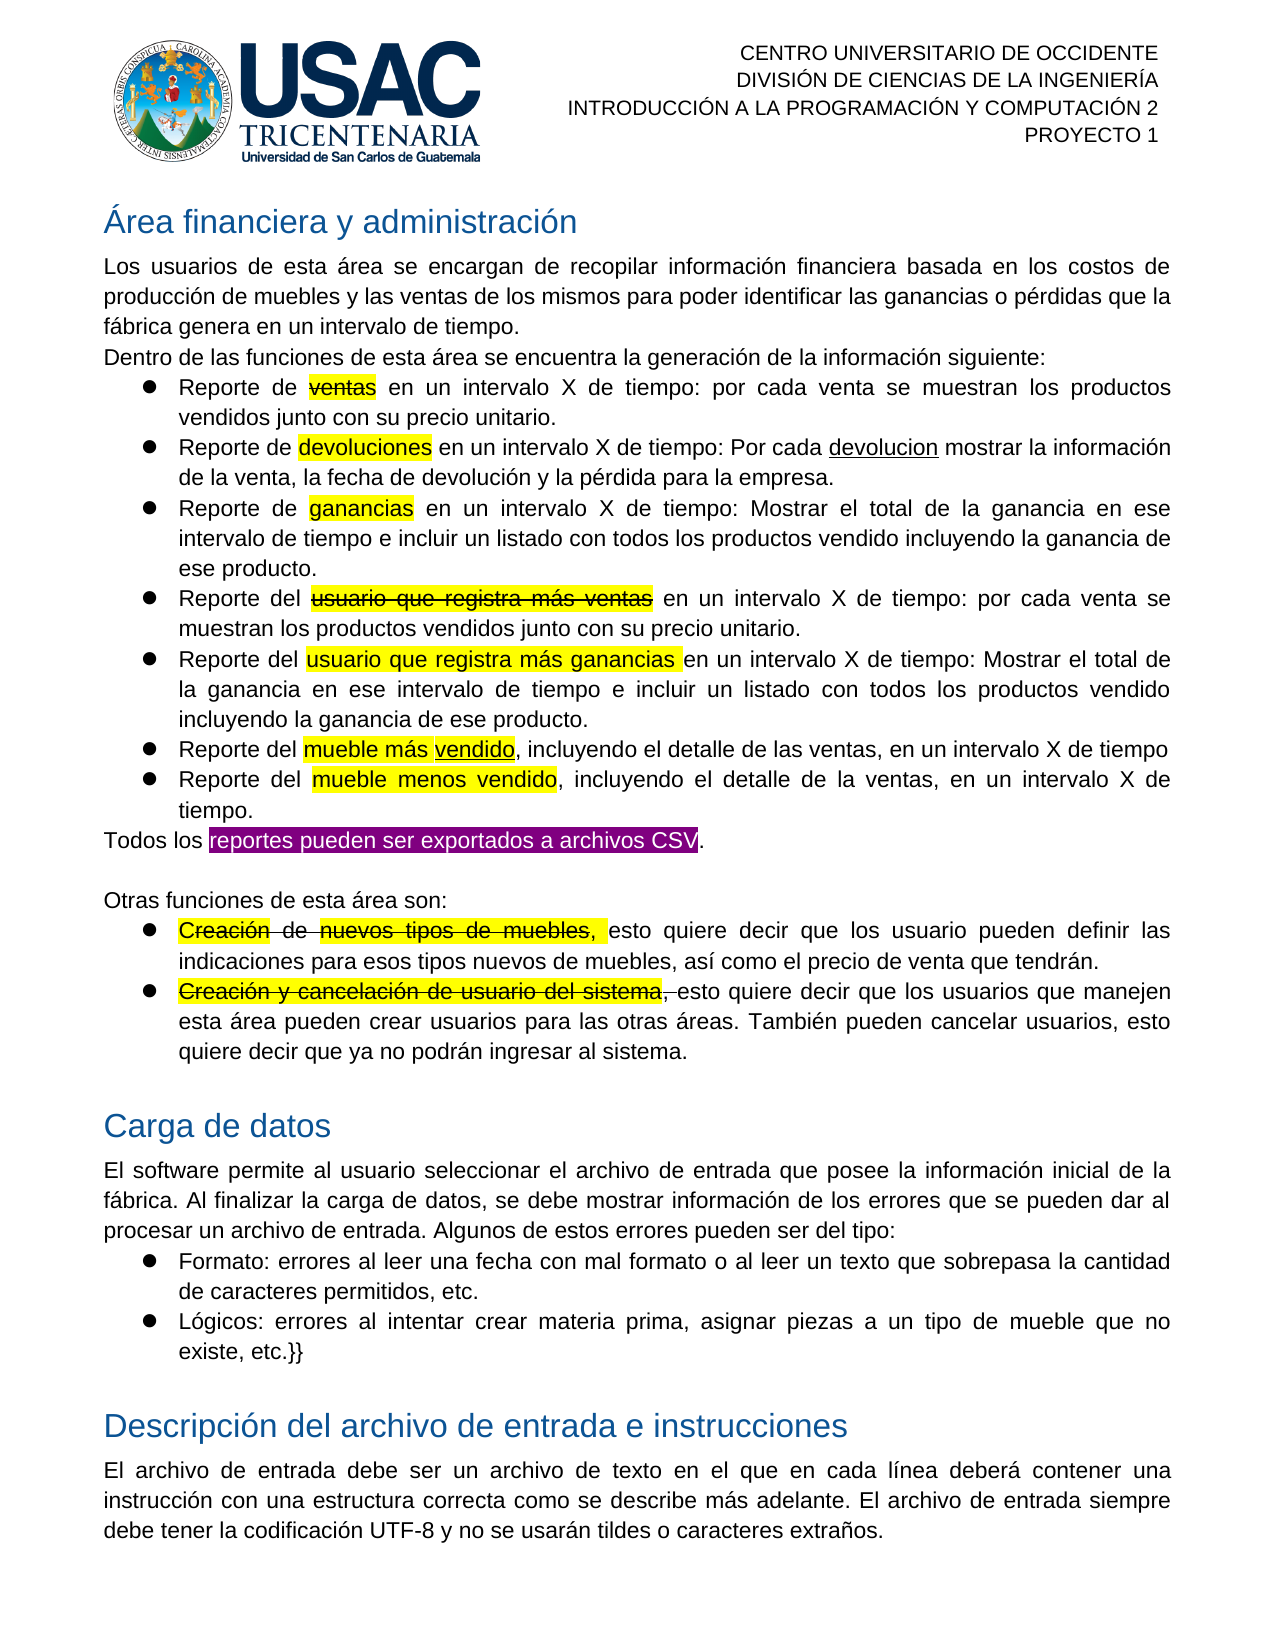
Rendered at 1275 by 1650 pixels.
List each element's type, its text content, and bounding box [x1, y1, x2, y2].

subtitle Descripción del archivo de entrada e instrucciones [103, 1406, 1172, 1444]
list Reporte de devoluciones en un intervalo X de tiempo: Por cada devolucion mostrar la información de la venta, la fecha de devolución y la pérdida para la empresa. [141, 434, 1172, 491]
list Reporte de ganancias en un intervalo X de tiempo: Mostrar el total de la ganancia en ese intervalo de tiempo e incluir un listado con todos los productos vendido incluyendo la ganancia de ese producto. [141, 494, 1172, 581]
text El software permite al usuario seleccionar el archivo de entrada que posee la información inicial de la fábrica. Al finalizar la carga de datos, se debe mostrar información de los errores que se pueden dar al procesar un archivo de entrada. Algunos de estos errores pueden ser del tipo: [103, 1157, 1172, 1244]
list Reporte del mueble más vendido, incluyendo el detalle de las ventas, en un intervalo X de tiempo [141, 736, 1172, 763]
text El archivo de entrada debe ser un archivo de texto en el que en cada línea deberá contener una instrucción con una estructura correcta como se describe más adelante. El archivo de entrada siempre debe tener la codificación UTF-8 y no se usarán tildes o caracteres extraños. [103, 1457, 1172, 1544]
text Otras funciones de esta área son: [103, 887, 1172, 914]
text Todos los reportes pueden ser exportados a archivos CSV. [103, 827, 1172, 853]
text Los usuarios de esta área se encargan de recopilar información financiera basada en los costos de producción de muebles y las ventas de los mismos para poder identificar las ganancias o pérdidas que la fábrica genera en un intervalo de tiempo. [103, 253, 1172, 340]
list Creación y cancelación de usuario del sistema, esto quiere decir que los usuarios que manejen esta área pueden crear usuarios para las otras áreas. También pueden cancelar usuarios, esto quiere decir que ya no podrán ingresar al sistema. [141, 978, 1172, 1065]
picture [113, 40, 481, 162]
list Reporte del mueble menos vendido, incluyendo el detalle de la ventas, en un intervalo X de tiempo. [141, 766, 1172, 823]
list Creación de nuevos tipos de muebles, esto quiere decir que los usuario pueden definir las indicaciones para esos tipos nuevos de muebles, así como el precio de venta que tendrán. [141, 917, 1172, 974]
list Reporte del usuario que registra más ventas en un intervalo X de tiempo: por cada venta se muestran los productos vendidos junto con su precio unitario. [141, 585, 1172, 642]
list Reporte del usuario que registra más ganancias en un intervalo X de tiempo: Mostrar el total de la ganancia en ese intervalo de tiempo e incluir un listado con todos los productos vendido incluyendo la ganancia de ese producto. [141, 646, 1172, 732]
subtitle Área financiera y administración [103, 202, 1172, 240]
subtitle Carga de datos [103, 1106, 1172, 1144]
list Reporte de ventas en un intervalo X de tiempo: por cada venta se muestran los productos vendidos junto con su precio unitario. [141, 374, 1172, 430]
list Formato: errores al leer una fecha con mal formato o al leer un texto que sobrepasa la cantidad de caracteres permitidos, etc. [141, 1248, 1172, 1304]
text Dentro de las funciones de esta área se encuentra la generación de la información siguiente: [103, 343, 1172, 370]
list Lógicos: errores al intentar crear materia prima, asignar piezas a un tipo de mueble que no existe, etc.}} [141, 1308, 1172, 1364]
